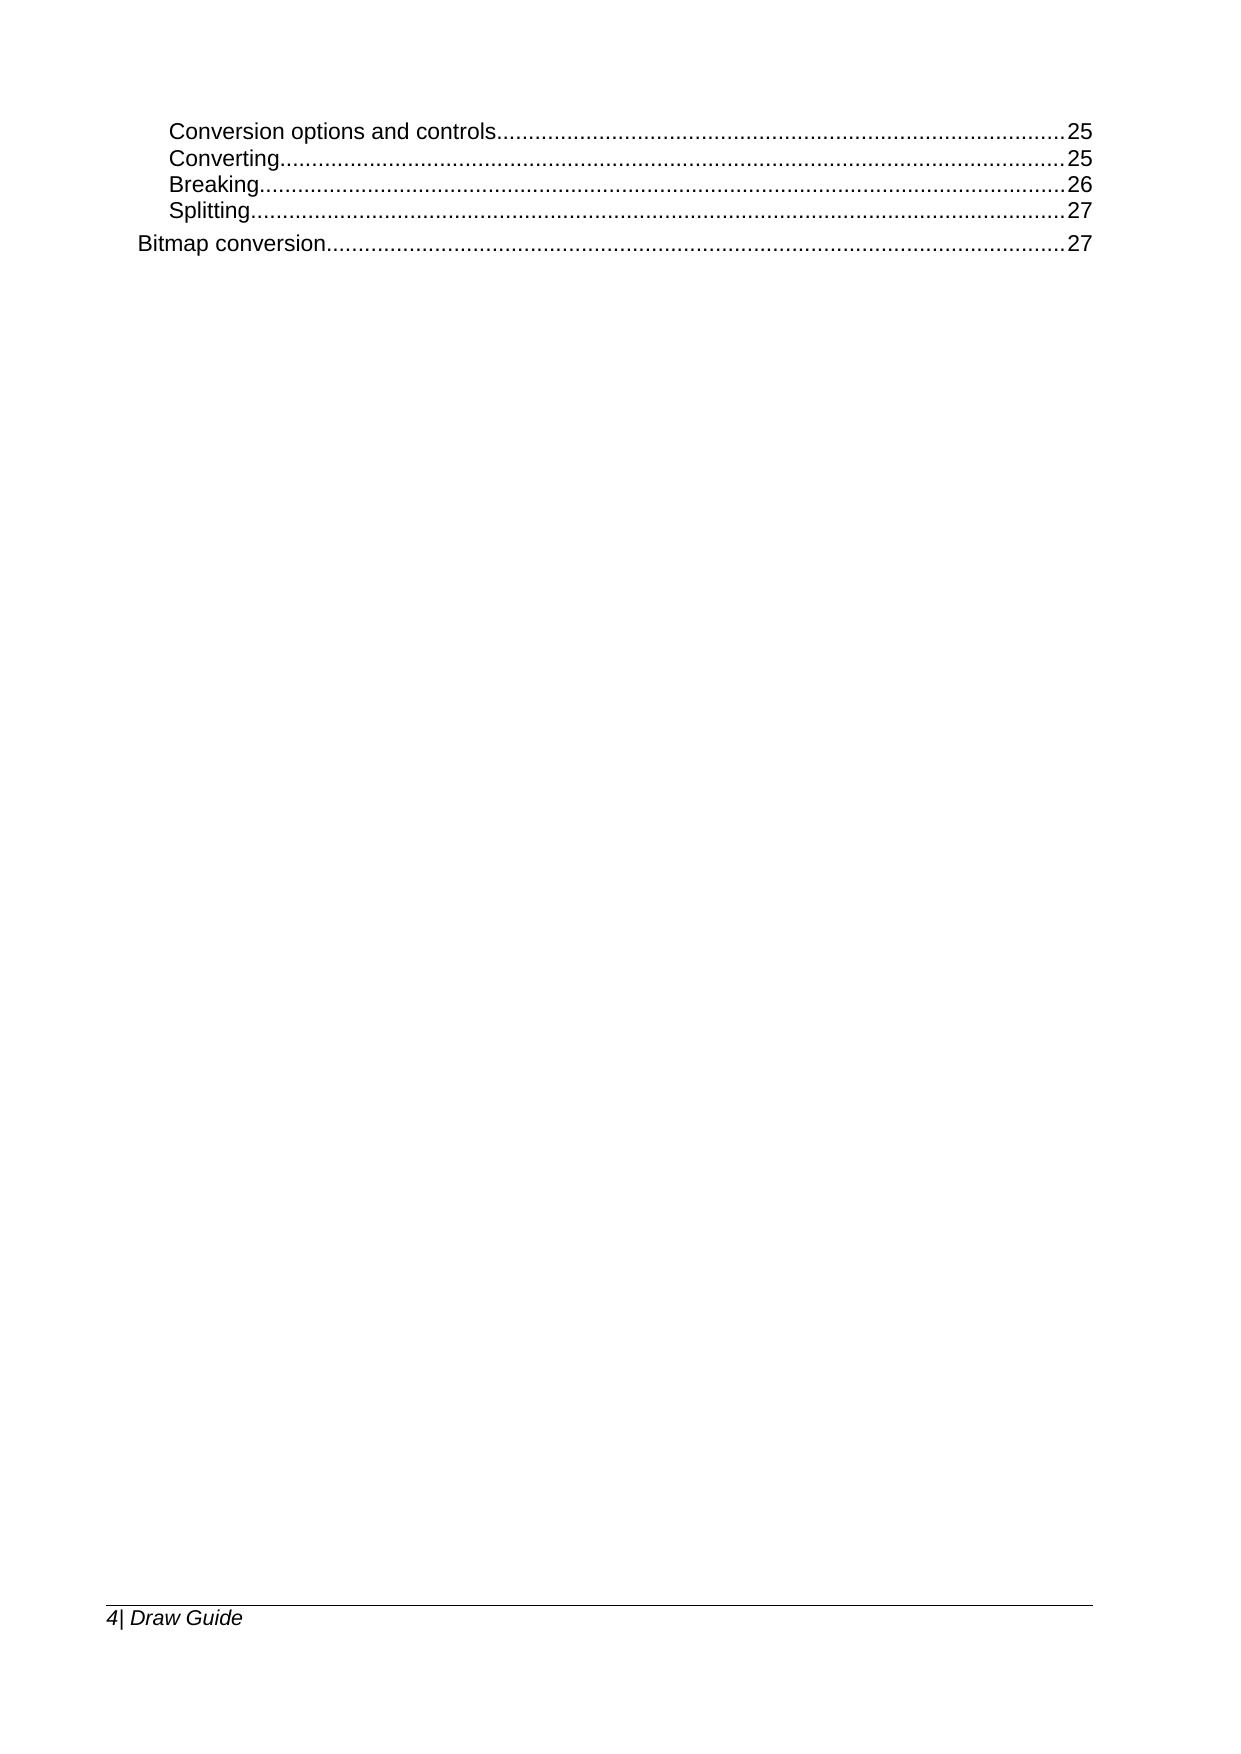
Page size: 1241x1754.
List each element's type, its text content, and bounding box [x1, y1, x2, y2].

text Bitmap conversion 27 [137, 230, 1093, 256]
text Splitting 27 [169, 197, 1093, 223]
text Conversion options and controls 25 [169, 118, 1093, 144]
text Converting 25 [169, 144, 1093, 171]
text Breaking 26 [169, 171, 1093, 197]
